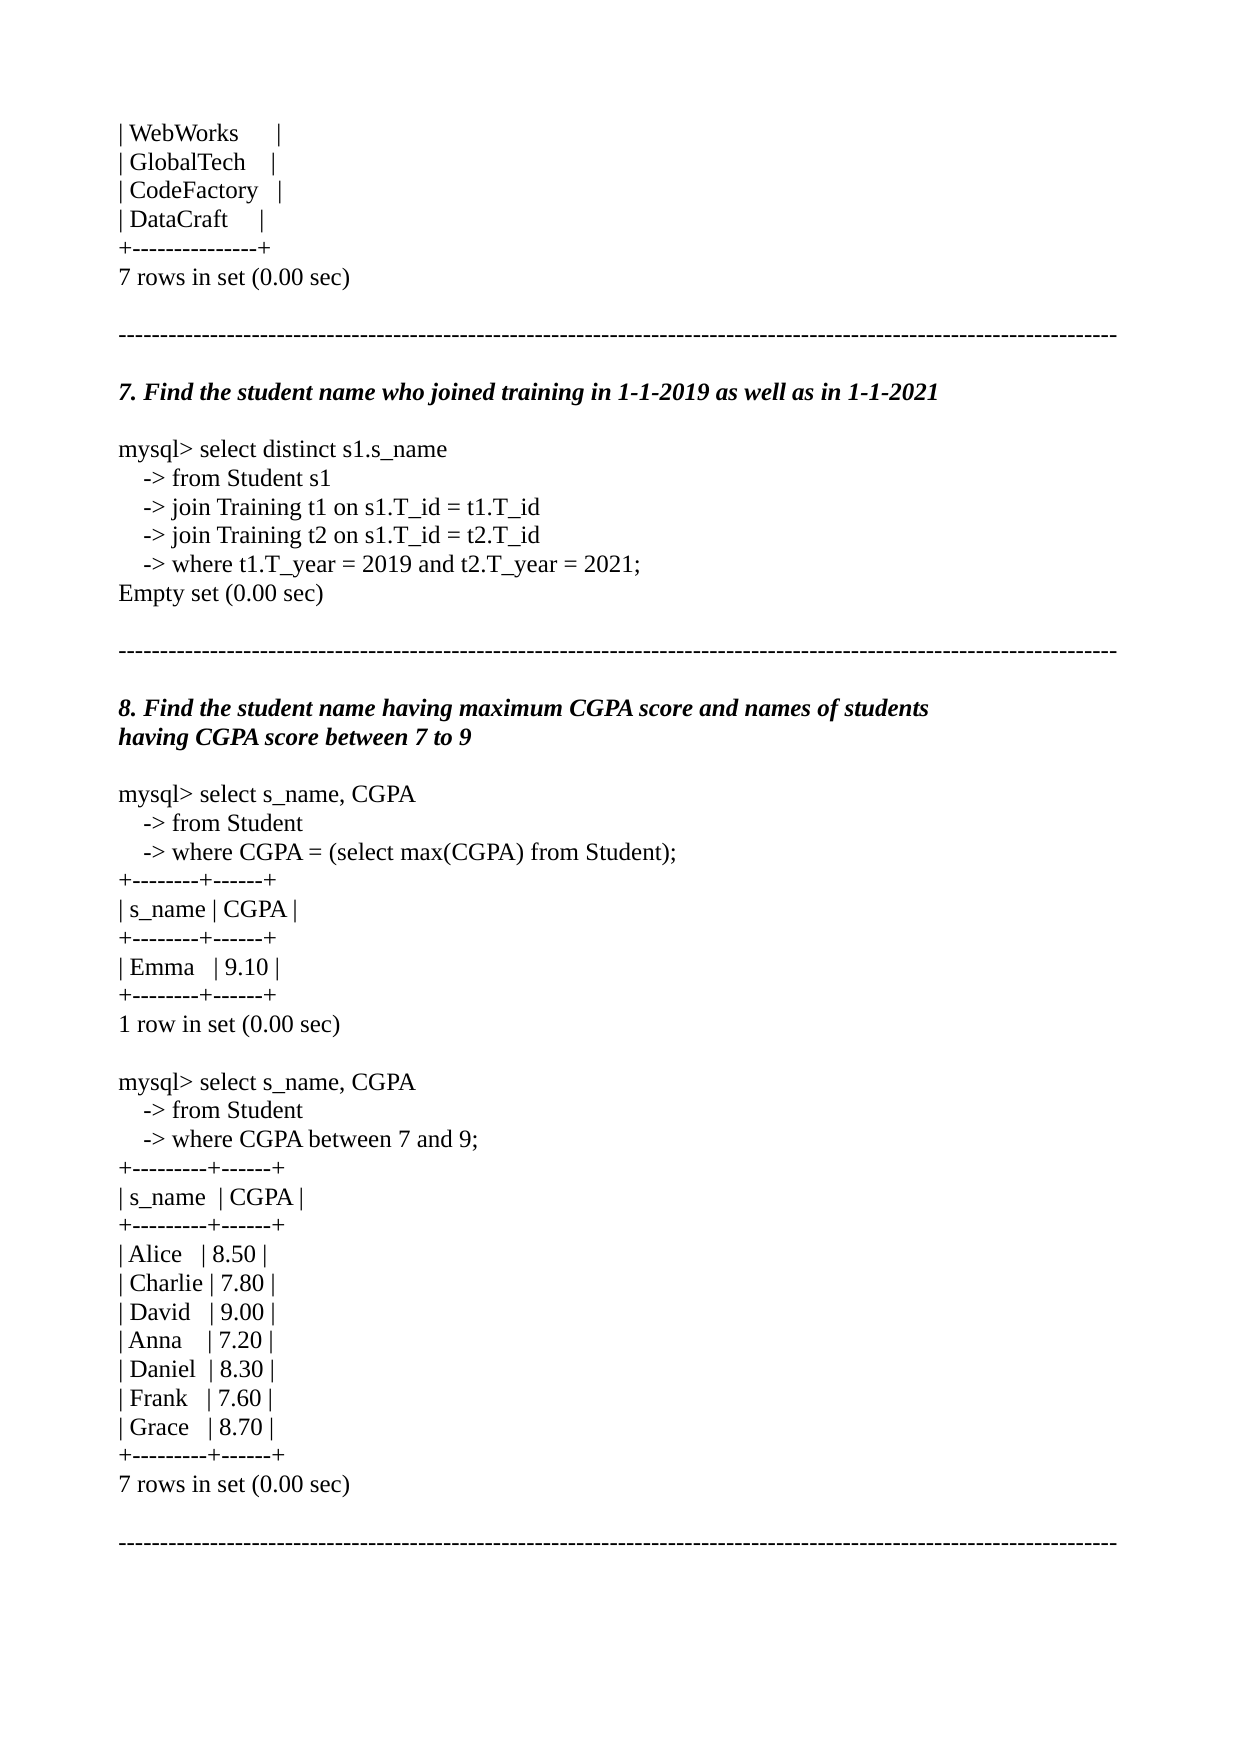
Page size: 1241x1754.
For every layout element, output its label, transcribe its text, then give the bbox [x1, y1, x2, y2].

text +--------+------+ [118, 981, 1122, 1009]
text 7. Find the student name who joined training in 1-1-2019 as well as in 1-1-2021 [118, 377, 1122, 406]
text | CodeFactory | [118, 176, 1122, 204]
text mysql> select distinct s1.s_name [118, 434, 1122, 463]
text | WebWorks | [118, 118, 1122, 147]
text having CGPA score between 7 to 9 [118, 722, 1122, 751]
text +---------+------+ [118, 1441, 1122, 1469]
text +---------+------+ [118, 1211, 1122, 1239]
text ------------------------------------------------------------------------------------------------------------------------ [118, 636, 1122, 664]
text | s_name | CGPA | [118, 894, 1122, 923]
text 7 rows in set (0.00 sec) [118, 262, 1122, 291]
text | Grace | 8.70 | [118, 1412, 1122, 1441]
text 1 row in set (0.00 sec) [118, 1009, 1122, 1038]
text -> where CGPA = (select max(CGPA) from Student); [118, 837, 1122, 866]
text -> where CGPA between 7 and 9; [118, 1124, 1122, 1153]
text ------------------------------------------------------------------------------------------------------------------------ [118, 1527, 1122, 1556]
text -> from Student s1 [118, 463, 1122, 492]
text -> from Student [118, 1096, 1122, 1124]
text +---------+------+ [118, 1153, 1122, 1182]
text -> join Training t1 on s1.T_id = t1.T_id [118, 492, 1122, 521]
text -> where t1.T_year = 2019 and t2.T_year = 2021; [118, 549, 1122, 578]
text | Charlie | 7.80 | [118, 1268, 1122, 1297]
text | David | 9.00 | [118, 1297, 1122, 1326]
text | Anna | 7.20 | [118, 1326, 1122, 1354]
text mysql> select s_name, CGPA [118, 779, 1122, 808]
text +---------------+ [118, 233, 1122, 262]
text 7 rows in set (0.00 sec) [118, 1469, 1122, 1498]
text | Frank | 7.60 | [118, 1383, 1122, 1412]
text 8. Find the student name having maximum CGPA score and names of students [118, 693, 1122, 722]
text mysql> select s_name, CGPA [118, 1067, 1122, 1096]
text -> join Training t2 on s1.T_id = t2.T_id [118, 521, 1122, 549]
text ------------------------------------------------------------------------------------------------------------------------ [118, 319, 1122, 348]
text | s_name | CGPA | [118, 1182, 1122, 1211]
text | Alice | 8.50 | [118, 1239, 1122, 1268]
text +--------+------+ [118, 866, 1122, 894]
text -> from Student [118, 808, 1122, 837]
text | Emma | 9.10 | [118, 952, 1122, 981]
text Empty set (0.00 sec) [118, 578, 1122, 607]
text | Daniel | 8.30 | [118, 1354, 1122, 1383]
text | DataCraft | [118, 204, 1122, 233]
text | GlobalTech | [118, 147, 1122, 176]
text +--------+------+ [118, 923, 1122, 952]
